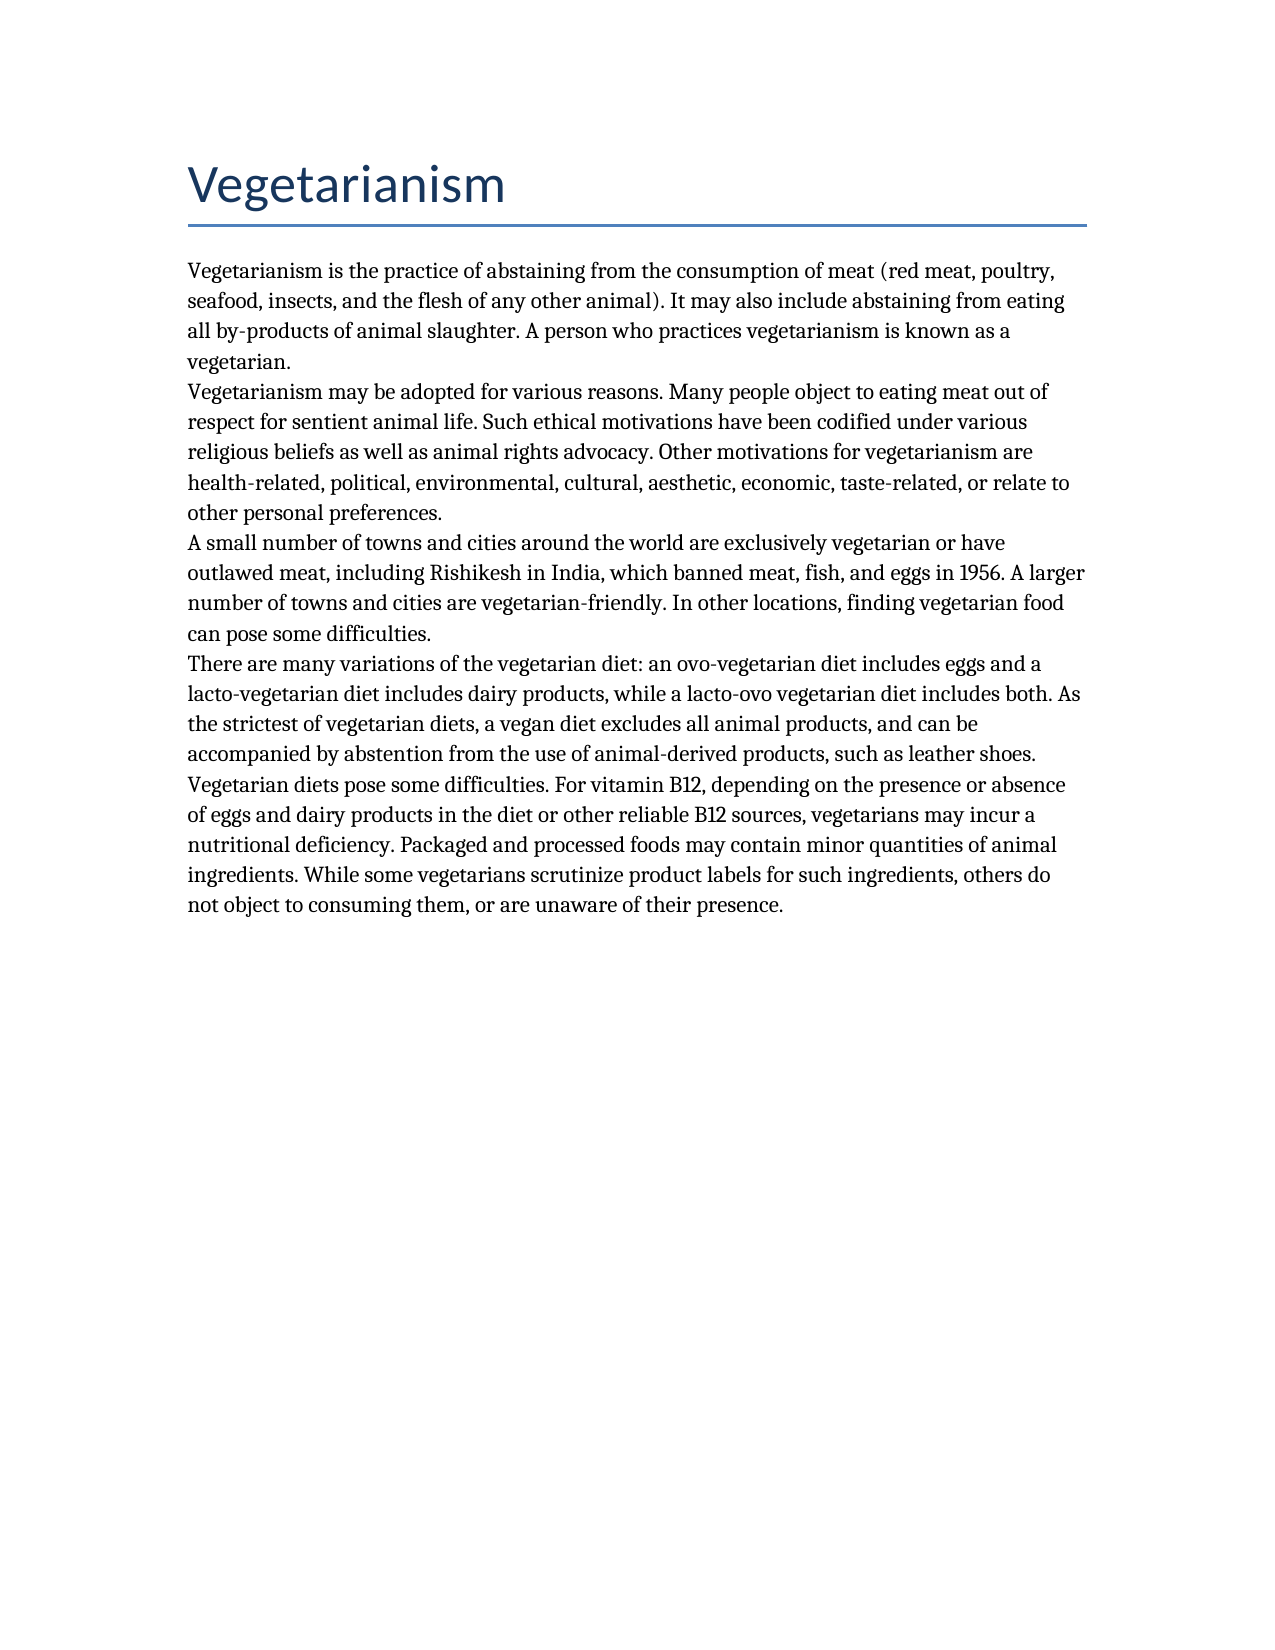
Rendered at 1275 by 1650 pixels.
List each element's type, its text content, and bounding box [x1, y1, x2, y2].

text Vegetarianism is the practice of abstaining from the consumption of meat (red meat, poultry, seafood, insects, and the flesh of any other animal). It may also include abstaining from eating all by-products of animal slaughter. A person who practices vegetarianism is known as a vegetarian. Vegetarianism may be adopted for various reasons. Many people object to eating meat out of respect for sentient animal life. Such ethical motivations have been codified under various religious beliefs as well as animal rights advocacy. Other motivations for vegetarianism are health-related, political, environmental, cultural, aesthetic, economic, taste-related, or relate to other personal preferences. A small number of towns and cities around the world are exclusively vegetarian or have outlawed meat, including Rishikesh in India, which banned meat, fish, and eggs in 1956. A larger number of towns and cities are vegetarian-friendly. In other locations, finding vegetarian food can pose some difficulties. There are many variations of the vegetarian diet: an ovo-vegetarian diet includes eggs and a lacto-vegetarian diet includes dairy products, while a lacto-ovo vegetarian diet includes both. As the strictest of vegetarian diets, a vegan diet excludes all animal products, and can be accompanied by abstention from the use of animal-derived products, such as leather shoes. Vegetarian diets pose some difficulties. For vitamin B12, depending on the presence or absence of eggs and dairy products in the diet or other reliable B12 sources, vegetarians may incur a nutritional deficiency. Packaged and processed foods may contain minor quantities of animal ingredients. While some vegetarians scrutinize product labels for such ingredients, others do not object to consuming them, or are unaware of their presence. [187, 258, 1087, 918]
title Vegetarianism [187, 150, 1087, 227]
